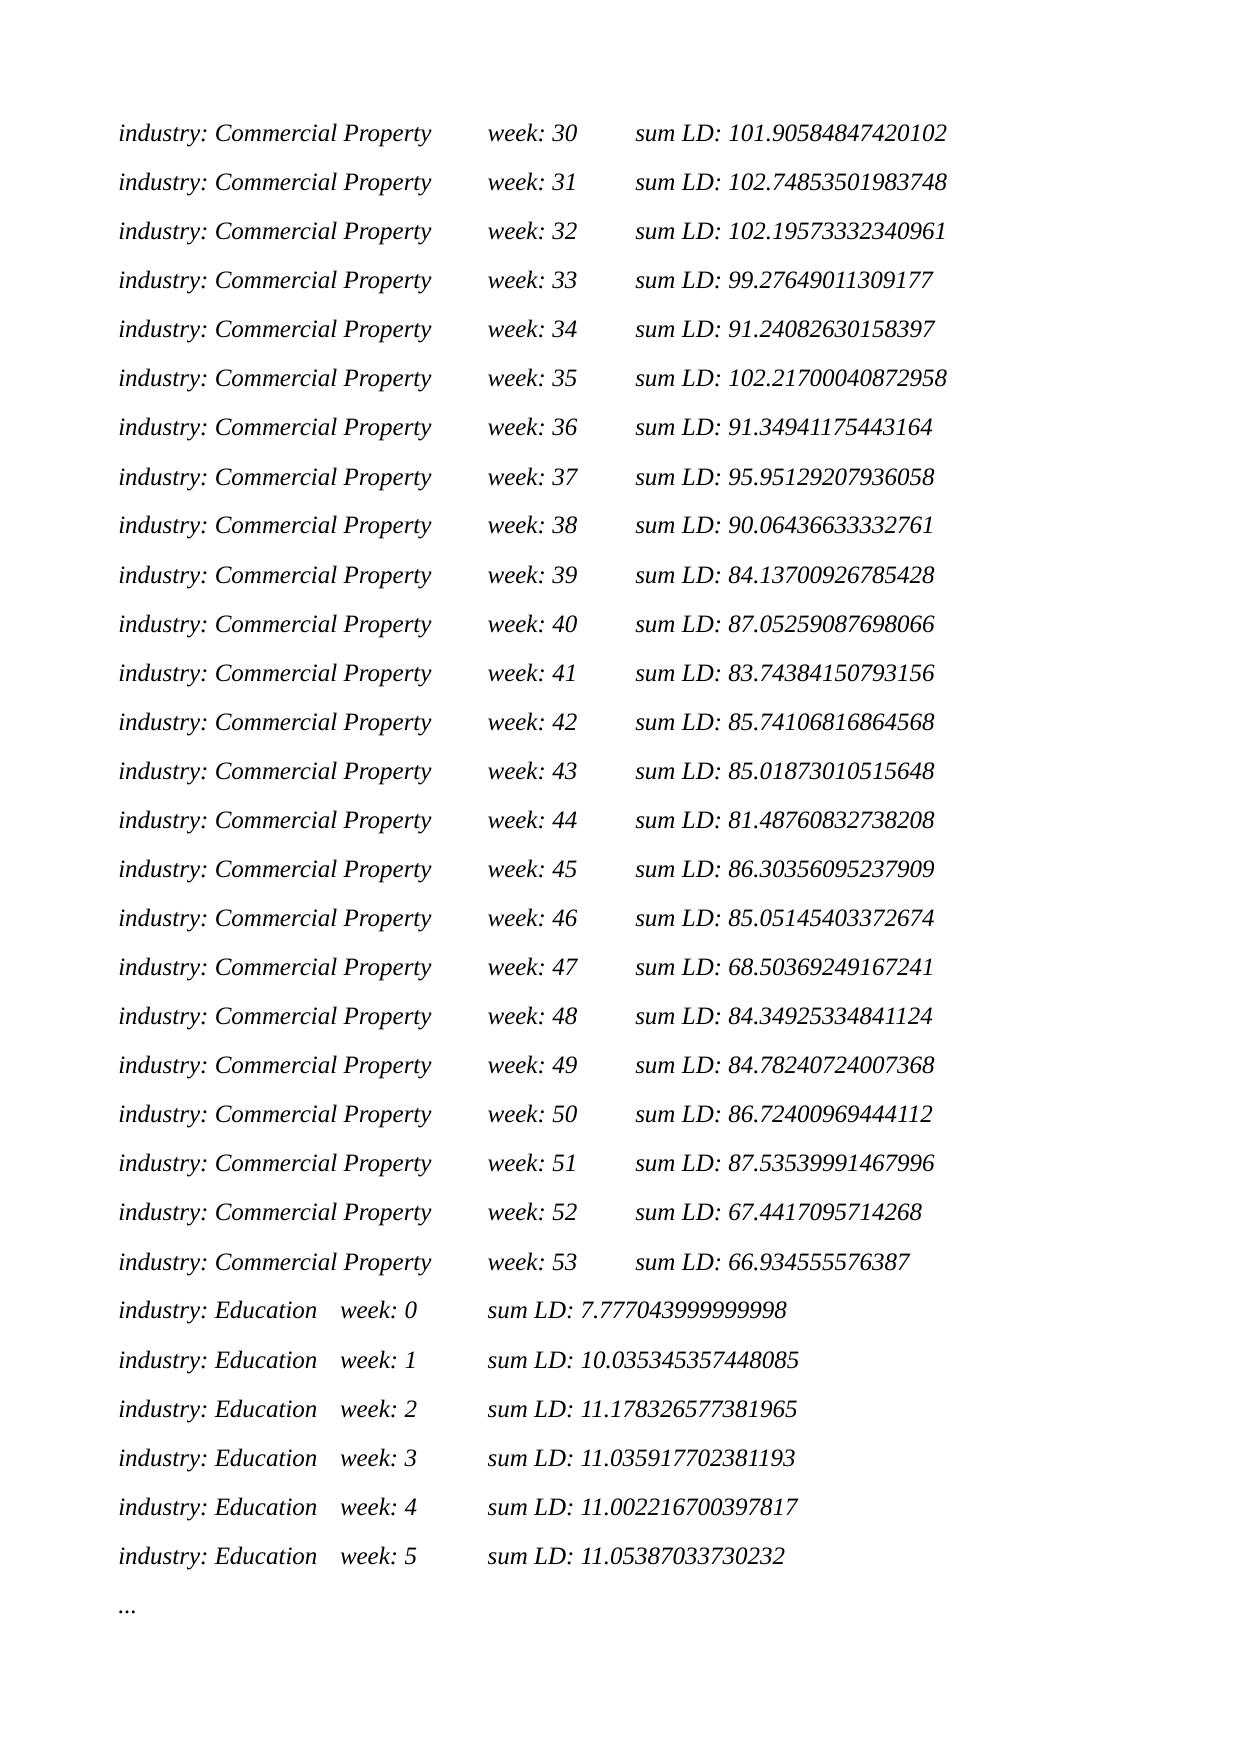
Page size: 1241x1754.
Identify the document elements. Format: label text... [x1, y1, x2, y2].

text industry: Education week: 5 sum LD: 11.05387033730232 [118, 1541, 1122, 1570]
text industry: Commercial Property week: 47 sum LD: 68.50369249167241 [118, 952, 1122, 981]
text industry: Commercial Property week: 37 sum LD: 95.95129207936058 [118, 462, 1122, 490]
text industry: Commercial Property week: 38 sum LD: 90.06436633332761 [118, 511, 1122, 539]
text industry: Education week: 2 sum LD: 11.178326577381965 [118, 1394, 1122, 1422]
text industry: Commercial Property week: 50 sum LD: 86.72400969444112 [118, 1099, 1122, 1128]
text industry: Education week: 1 sum LD: 10.035345357448085 [118, 1345, 1122, 1373]
text industry: Commercial Property week: 46 sum LD: 85.05145403372674 [118, 903, 1122, 932]
text industry: Commercial Property week: 35 sum LD: 102.21700040872958 [118, 363, 1122, 392]
text ... [118, 1590, 1122, 1619]
text industry: Commercial Property week: 41 sum LD: 83.74384150793156 [118, 658, 1122, 687]
text industry: Education week: 0 sum LD: 7.777043999999998 [118, 1296, 1122, 1324]
text industry: Commercial Property week: 49 sum LD: 84.78240724007368 [118, 1050, 1122, 1079]
text industry: Commercial Property week: 36 sum LD: 91.34941175443164 [118, 412, 1122, 441]
text industry: Commercial Property week: 45 sum LD: 86.30356095237909 [118, 854, 1122, 883]
text industry: Education week: 3 sum LD: 11.035917702381193 [118, 1443, 1122, 1472]
text industry: Commercial Property week: 52 sum LD: 67.4417095714268 [118, 1197, 1122, 1226]
text industry: Commercial Property week: 30 sum LD: 101.90584847420102 [118, 118, 1122, 147]
text industry: Education week: 4 sum LD: 11.002216700397817 [118, 1492, 1122, 1521]
text industry: Commercial Property week: 51 sum LD: 87.53539991467996 [118, 1148, 1122, 1177]
text industry: Commercial Property week: 39 sum LD: 84.13700926785428 [118, 560, 1122, 588]
text industry: Commercial Property week: 42 sum LD: 85.74106816864568 [118, 707, 1122, 736]
text industry: Commercial Property week: 48 sum LD: 84.34925334841124 [118, 1001, 1122, 1030]
text industry: Commercial Property week: 31 sum LD: 102.74853501983748 [118, 167, 1122, 196]
text industry: Commercial Property week: 32 sum LD: 102.19573332340961 [118, 216, 1122, 245]
text industry: Commercial Property week: 33 sum LD: 99.27649011309177 [118, 265, 1122, 294]
text industry: Commercial Property week: 34 sum LD: 91.24082630158397 [118, 314, 1122, 343]
text industry: Commercial Property week: 40 sum LD: 87.05259087698066 [118, 609, 1122, 637]
text industry: Commercial Property week: 43 sum LD: 85.01873010515648 [118, 756, 1122, 785]
text industry: Commercial Property week: 53 sum LD: 66.934555576387 [118, 1247, 1122, 1275]
text industry: Commercial Property week: 44 sum LD: 81.48760832738208 [118, 805, 1122, 834]
